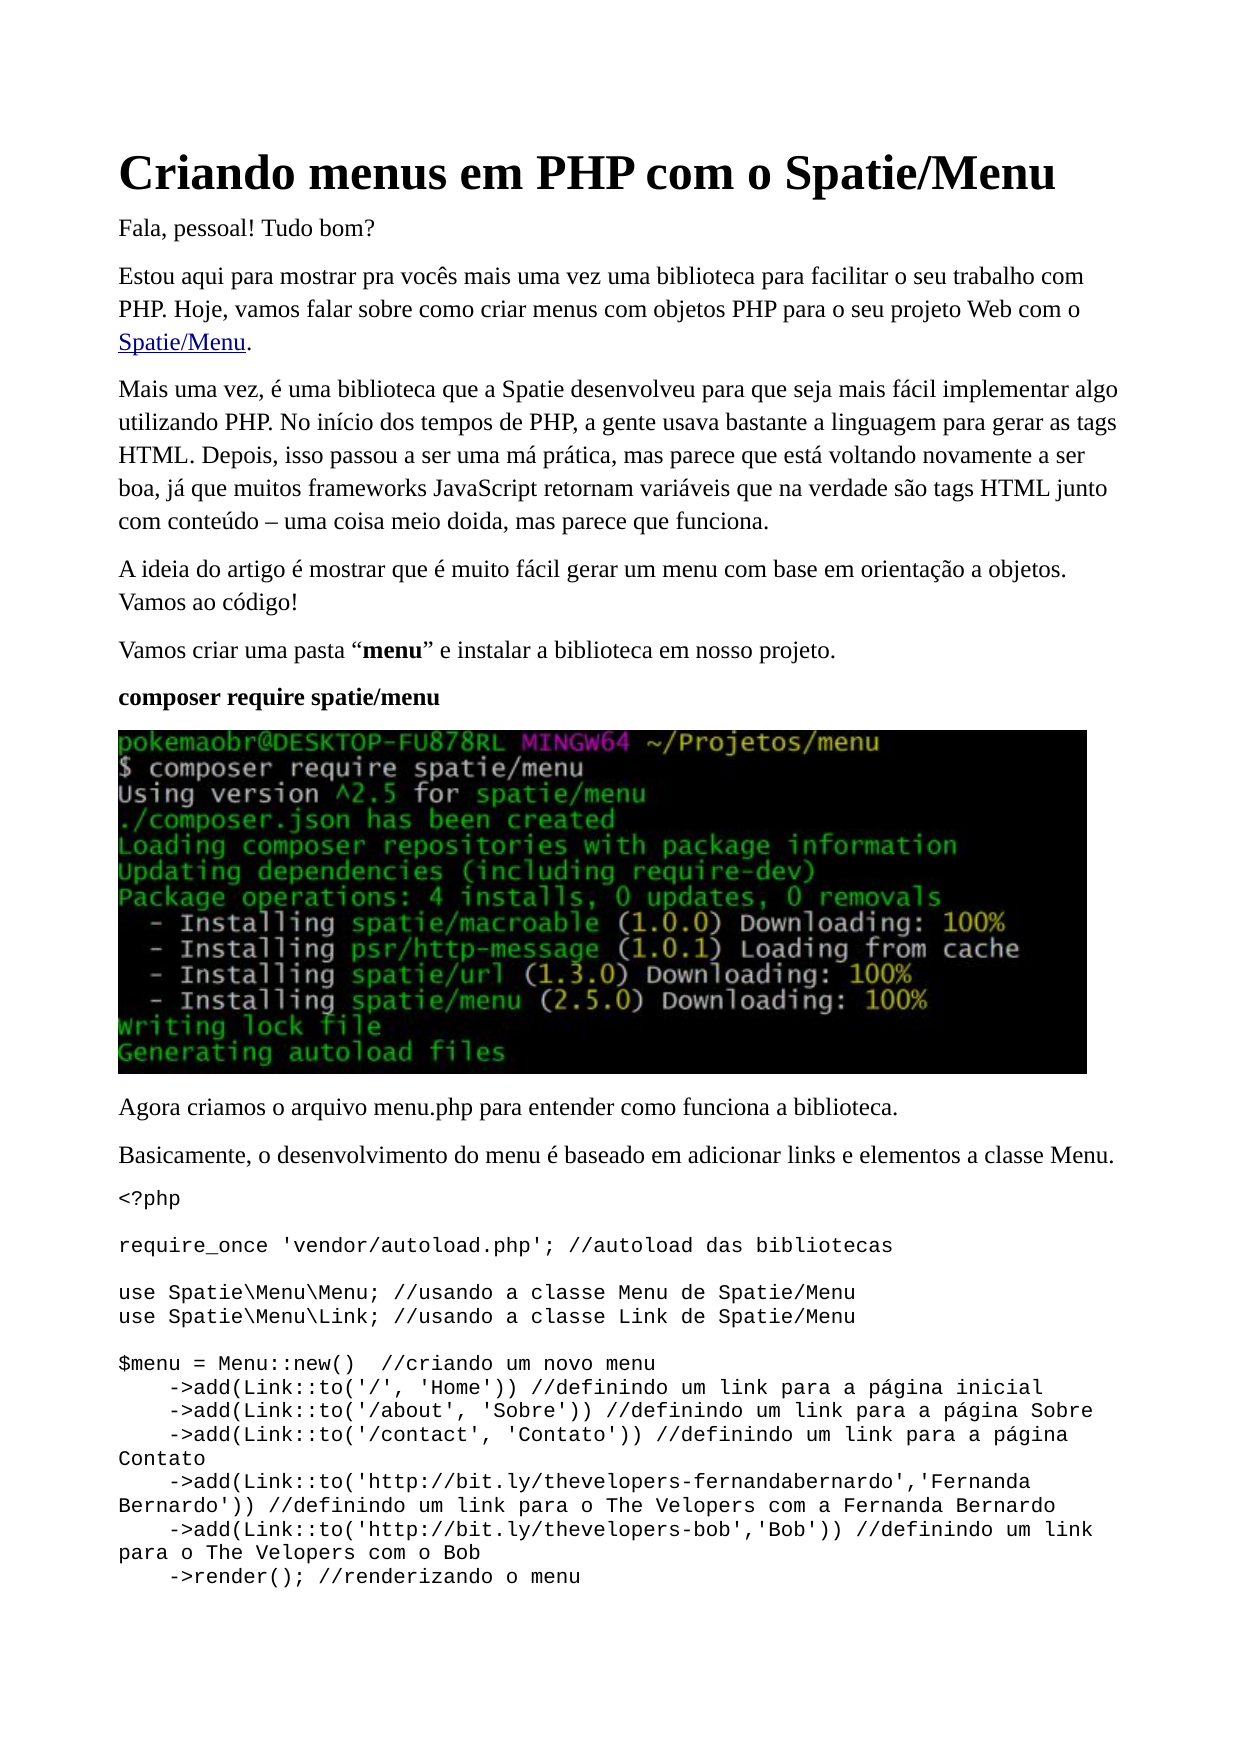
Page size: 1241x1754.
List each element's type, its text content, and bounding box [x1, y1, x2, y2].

text composer require spatie/menu [118, 682, 1122, 711]
picture [118, 730, 1087, 1074]
text Estou aqui para mostrar pra vocês mais uma vez uma biblioteca para facilitar o seu trabalho com PHP. Hoje, vamos falar sobre como criar menus com objetos PHP para o seu projeto Web com o Spatie/Menu. [118, 261, 1122, 356]
text ->add(Link::to('http://bit.ly/thevelopers-fernandabernardo','Fernanda Bernardo')) //definindo um link para o The Velopers com a Fernanda Bernardo [118, 1471, 1122, 1519]
text Vamos criar uma pasta “menu” e instalar a biblioteca em nosso projeto. [118, 635, 1122, 663]
text Mais uma vez, é uma biblioteca que a Spatie desenvolveu para que seja mais fácil implementar algo utilizando PHP. No início dos tempos de PHP, a gente usava bastante a linguagem para gerar as tags HTML. Depois, isso passou a ser uma má prática, mas parece que está voltando novamente a ser boa, já que muitos frameworks JavaScript retornam variáveis que na verdade são tags HTML junto com conteúdo – uma coisa meio doida, mas parece que funciona. [118, 374, 1122, 535]
text <?php [118, 1188, 1122, 1211]
text use Spatie\Menu\Link; //usando a classe Link de Spatie/Menu [118, 1306, 1122, 1329]
text ->add(Link::to('/contact', 'Contato')) //definindo um link para a página Contato [118, 1424, 1122, 1471]
text ->add(Link::to('/about', 'Sobre')) //definindo um link para a página Sobre [118, 1401, 1122, 1424]
text Fala, pessoal! Tudo bom? [118, 213, 1122, 242]
text use Spatie\Menu\Menu; //usando a classe Menu de Spatie/Menu [118, 1282, 1122, 1306]
text Agora criamos o arquivo menu.php para entender como funciona a biblioteca. [118, 1092, 1122, 1121]
text require_once 'vendor/autoload.php'; //autoload das bibliotecas [118, 1235, 1122, 1259]
text Basicamente, o desenvolvimento do menu é baseado em adicionar links e elementos a classe Menu. [118, 1140, 1122, 1169]
text ->add(Link::to('/', 'Home')) //definindo um link para a página inicial [118, 1377, 1122, 1401]
text A ideia do artigo é mostrar que é muito fácil gerar um menu com base em orientação a objetos. Vamos ao código! [118, 554, 1122, 616]
text ->render(); //renderizando o menu [118, 1566, 1122, 1590]
text $menu = Menu::new() //criando um novo menu [118, 1353, 1122, 1377]
text ->add(Link::to('http://bit.ly/thevelopers-bob','Bob')) //definindo um link para o The Velopers com o Bob [118, 1519, 1122, 1566]
subtitle Criando menus em PHP com o Spatie/Menu [118, 143, 1122, 201]
